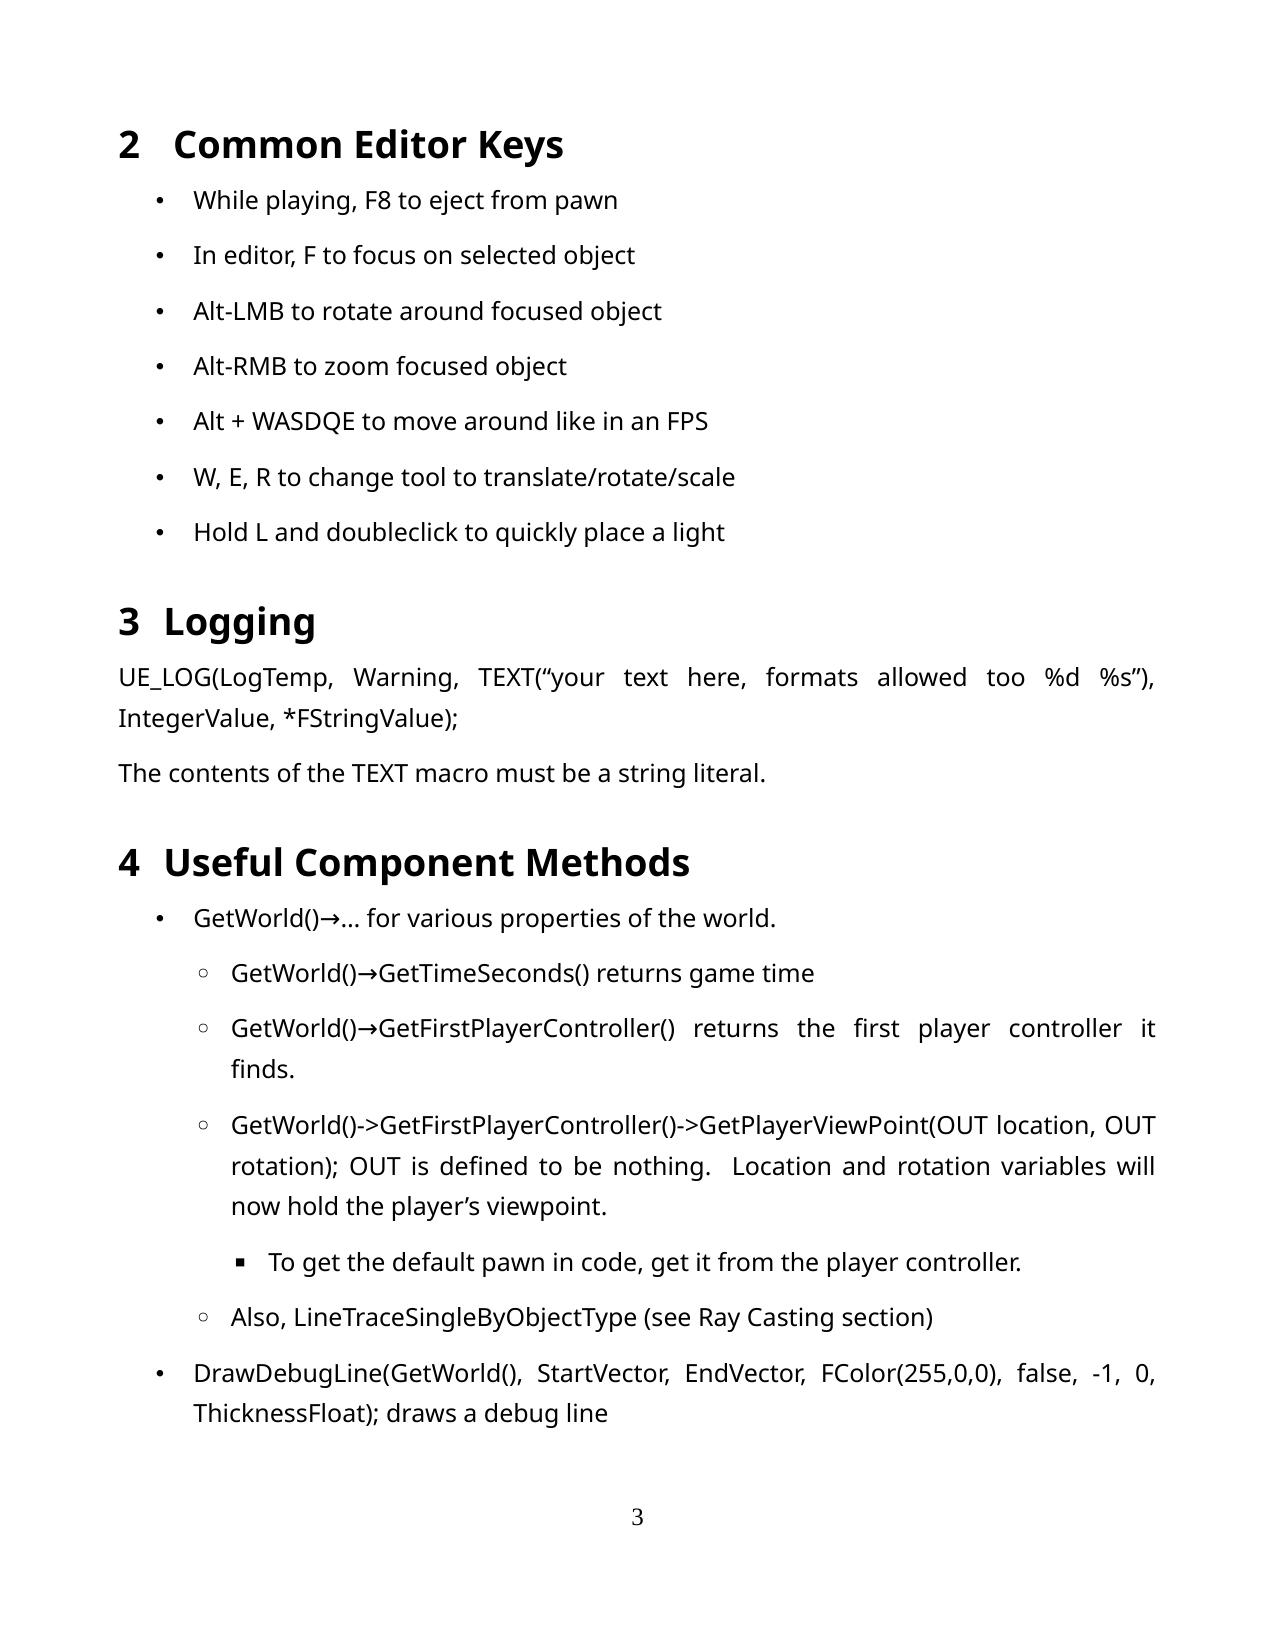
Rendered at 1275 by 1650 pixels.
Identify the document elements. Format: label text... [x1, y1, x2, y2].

list Also, LineTraceSingleByObjectType (see Ray Casting section) [193, 1300, 1157, 1334]
list Alt-LMB to rotate around focused object [156, 293, 1157, 327]
subtitle Logging [118, 595, 1157, 647]
list Alt-RMB to zoom focused object [156, 348, 1157, 383]
list In editor, F to focus on selected object [156, 238, 1157, 272]
text UE_LOG(LogTemp, Warning, TEXT(“your text here, formats allowed too %d %s”), IntegerValue, *FStringValue); [118, 659, 1157, 734]
list While playing, F8 to eject from pawn [156, 182, 1157, 216]
list DrawDebugLine(GetWorld(), StartVector, EndVector, FColor(255,0,0), false, -1, 0, ThicknessFloat); draws a debug line [156, 1355, 1157, 1430]
list GetWorld()→GetFirstPlayerController() returns the first player controller it finds. [193, 1011, 1157, 1086]
list To get the default pawn in code, get it from the player controller. [231, 1244, 1157, 1278]
list GetWorld()→GetTimeSeconds() returns game time [193, 956, 1157, 990]
list Hold L and doubleclick to quickly place a light [156, 515, 1157, 549]
text The contents of the TEXT macro must be a string literal. [118, 756, 1157, 790]
list GetWorld()->GetFirstPlayerController()->GetPlayerViewPoint(OUT location, OUT rotation); OUT is defined to be nothing. Location and rotation variables will now hold the player’s viewpoint. [193, 1107, 1157, 1223]
subtitle Useful Component Methods [118, 836, 1157, 888]
list Alt + WASDQE to move around like in an FPS [156, 404, 1157, 438]
list GetWorld()→… for various properties of the world. [156, 900, 1157, 934]
subtitle Common Editor Keys [118, 118, 1157, 170]
list W, E, R to change tool to translate/rotate/scale [156, 459, 1157, 493]
